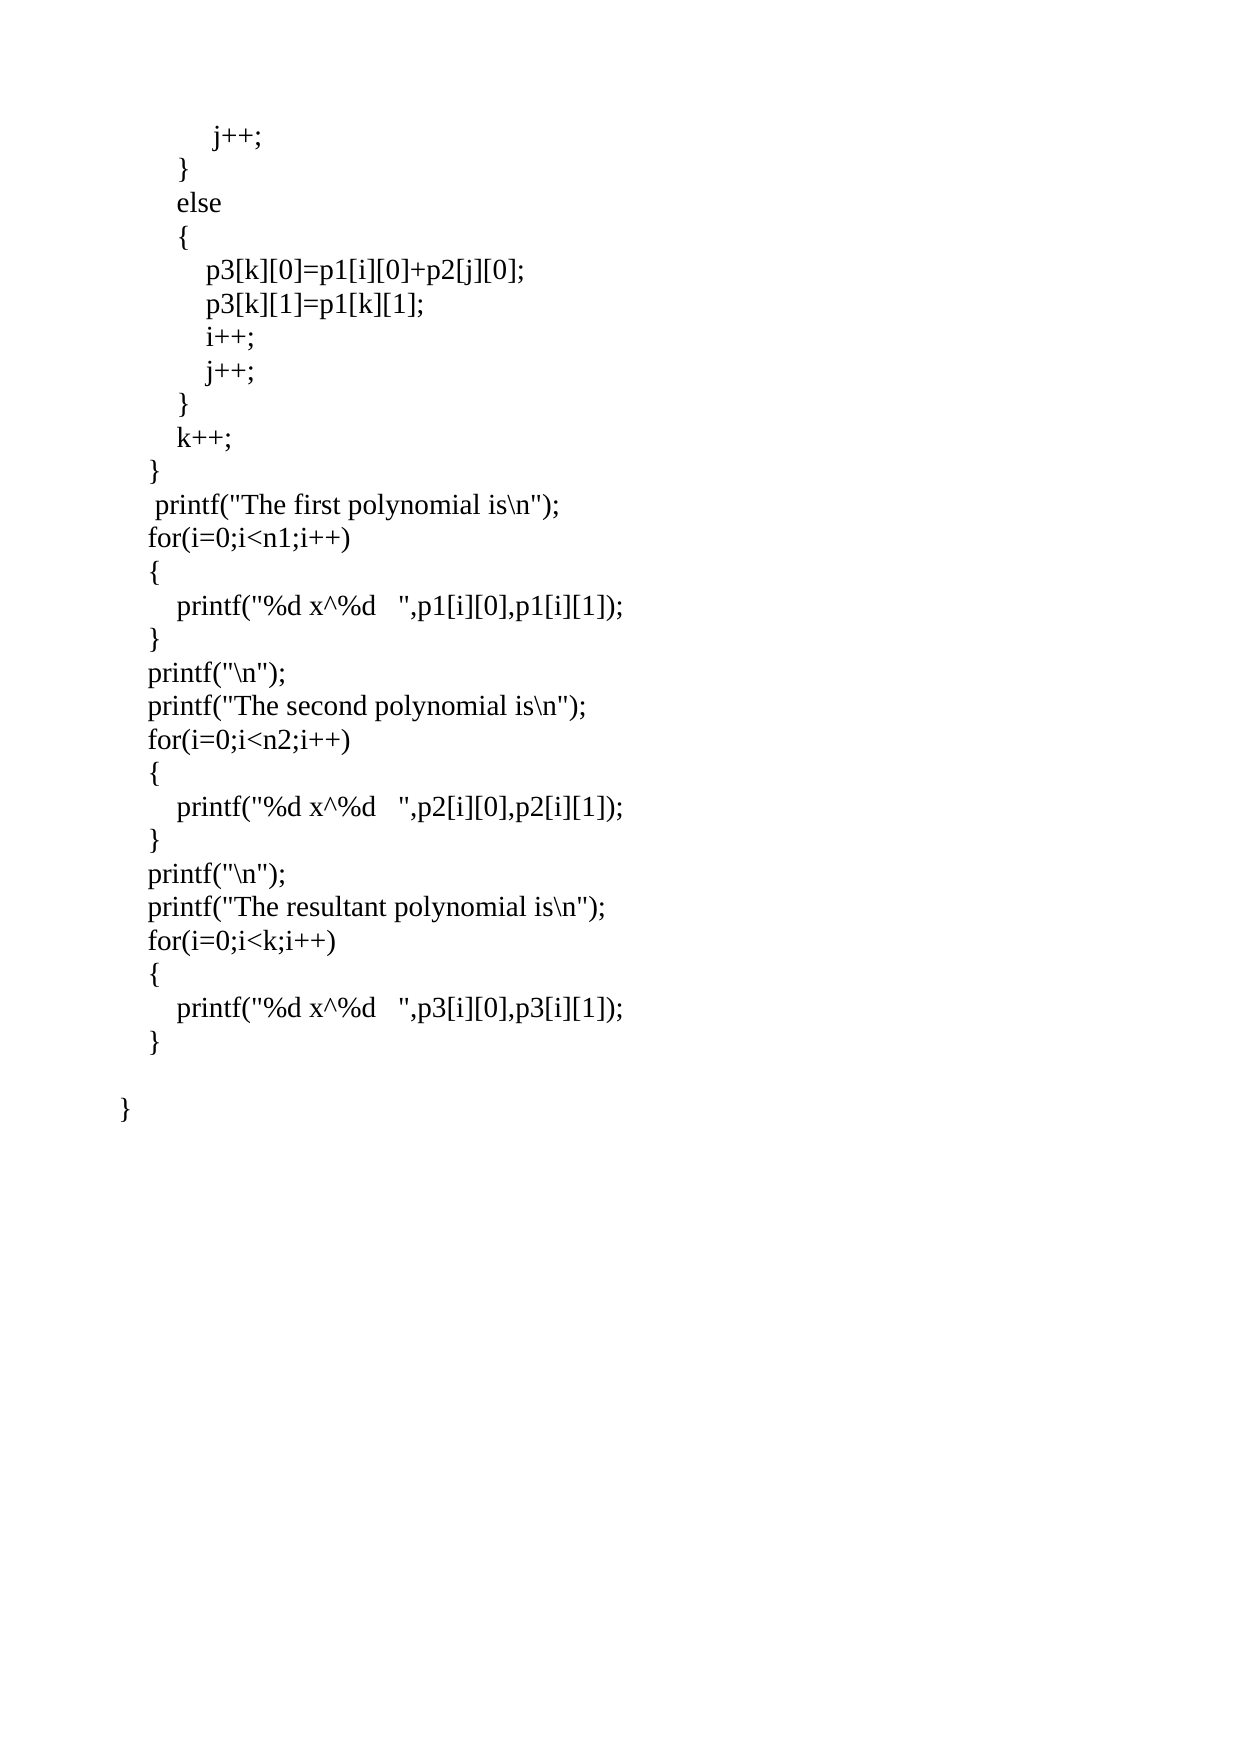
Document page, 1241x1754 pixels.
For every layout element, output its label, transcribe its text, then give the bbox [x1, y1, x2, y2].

text p3[k][0]=p1[i][0]+p2[j][0]; [118, 252, 1122, 286]
text } [118, 386, 1122, 420]
text printf("The resultant polynomial is\n"); [118, 889, 1122, 923]
text else [118, 185, 1122, 219]
text printf("\n"); [118, 655, 1122, 688]
text printf("%d x^%d ",p2[i][0],p2[i][1]); [118, 789, 1122, 822]
text } [118, 453, 1122, 487]
text } [118, 621, 1122, 655]
text printf("%d x^%d ",p1[i][0],p1[i][1]); [118, 588, 1122, 621]
text } [118, 152, 1122, 185]
text { [118, 219, 1122, 252]
text { [118, 554, 1122, 588]
text } [118, 1091, 1122, 1124]
text printf("\n"); [118, 856, 1122, 889]
text j++; [118, 353, 1122, 386]
text printf("%d x^%d ",p3[i][0],p3[i][1]); [118, 990, 1122, 1024]
text printf("The first polynomial is\n"); [118, 487, 1122, 521]
text } [118, 822, 1122, 856]
text j++; [118, 118, 1122, 152]
text { [118, 755, 1122, 789]
text printf("The second polynomial is\n"); [118, 688, 1122, 722]
text i++; [118, 319, 1122, 353]
text } [118, 1024, 1122, 1057]
text for(i=0;i<n2;i++) [118, 722, 1122, 755]
text k++; [118, 420, 1122, 453]
text for(i=0;i<k;i++) [118, 923, 1122, 957]
text { [118, 957, 1122, 990]
text for(i=0;i<n1;i++) [118, 521, 1122, 554]
text p3[k][1]=p1[k][1]; [118, 286, 1122, 319]
